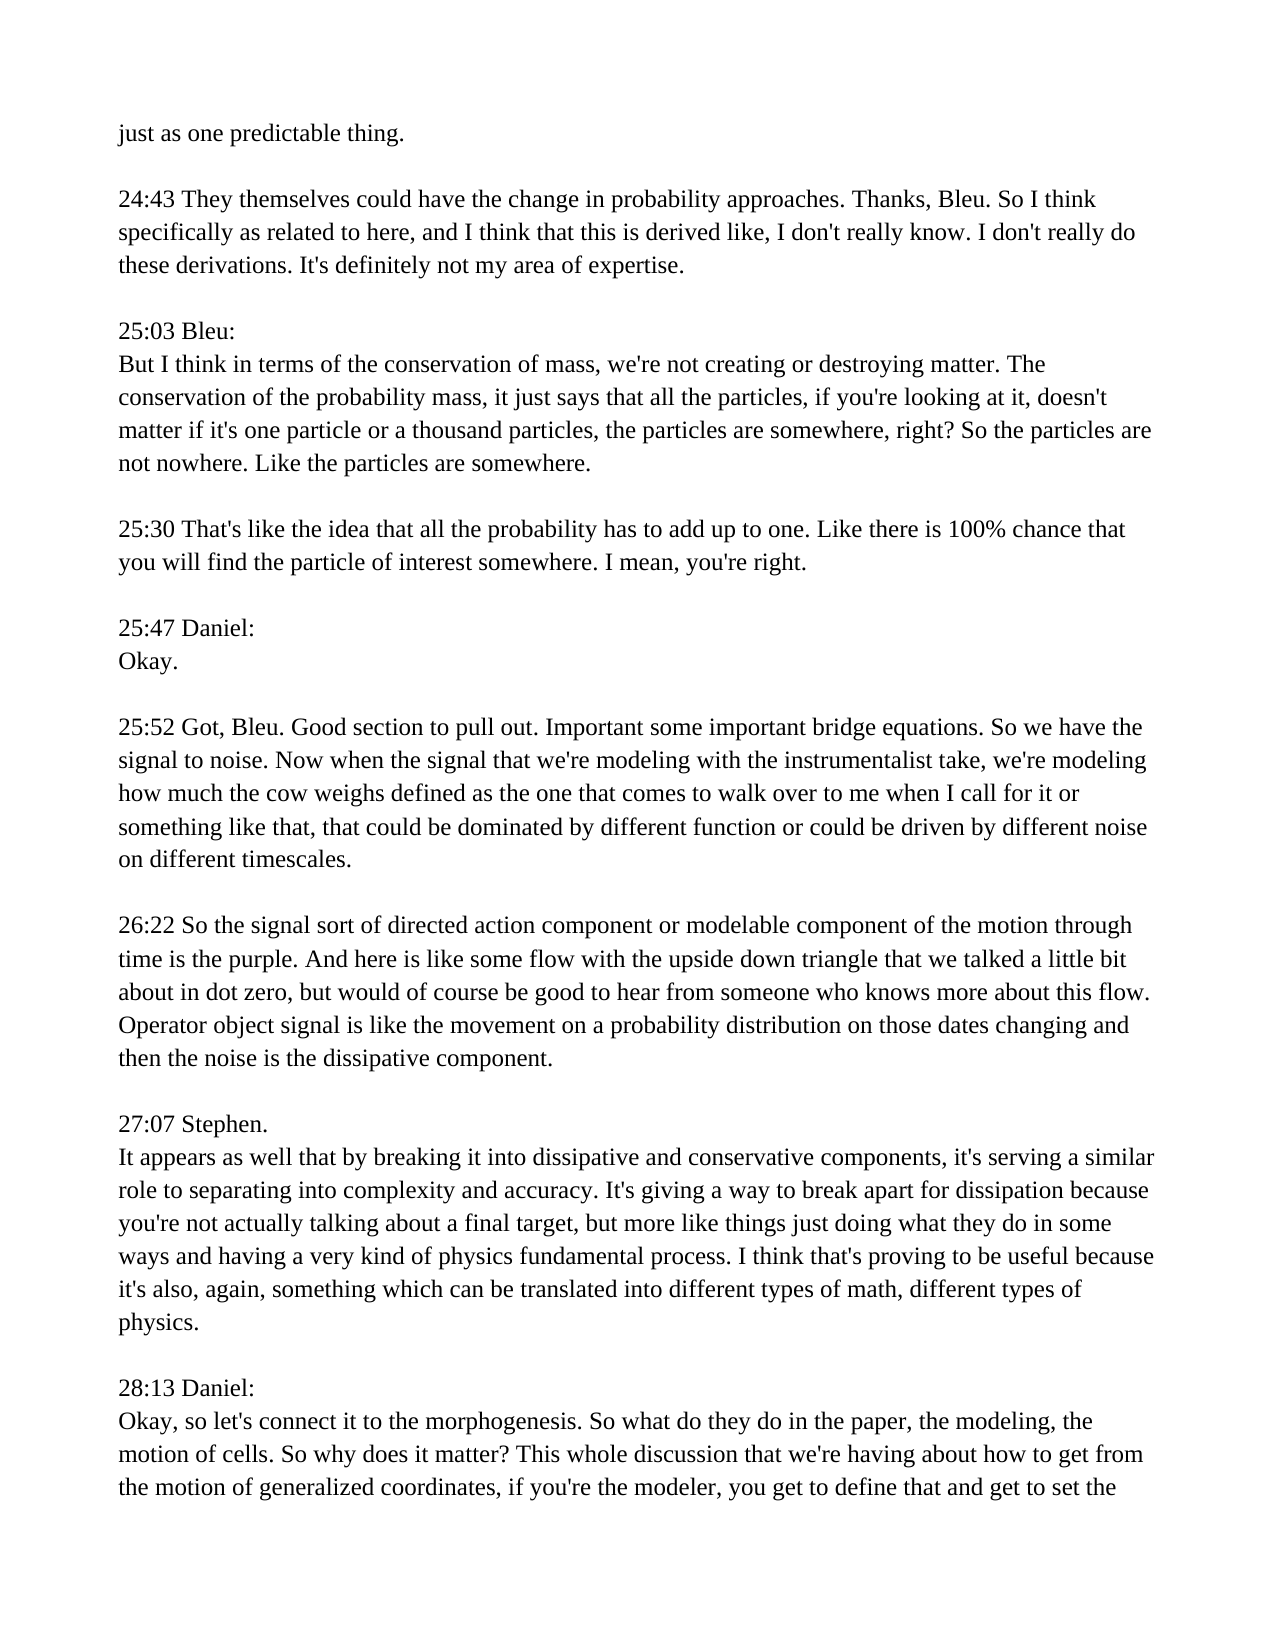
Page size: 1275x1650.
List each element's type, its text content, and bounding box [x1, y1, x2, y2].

text just as one predictable thing. 24:43 They themselves could have the change in probability approaches. Thanks, Bleu. So I think specifically as related to here, and I think that this is derived like, I don't really know. I don't really do these derivations. It's definitely not my area of expertise. 25:03 Bleu: But I think in terms of the conservation of mass, we're not creating or destroying matter. The conservation of the probability mass, it just says that all the particles, if you're looking at it, doesn't matter if it's one particle or a thousand particles, the particles are somewhere, right? So the particles are not nowhere. Like the particles are somewhere. 25:30 That's like the idea that all the probability has to add up to one. Like there is 100% chance that you will find the particle of interest somewhere. I mean, you're right. 25:47 Daniel: Okay. 25:52 Got, Bleu. Good section to pull out. Important some important bridge equations. So we have the signal to noise. Now when the signal that we're modeling with the instrumentalist take, we're modeling how much the cow weighs defined as the one that comes to walk over to me when I call for it or something like that, that could be dominated by different function or could be driven by different noise on different timescales. 26:22 So the signal sort of directed action component or modelable component of the motion through time is the purple. And here is like some flow with the upside down triangle that we talked a little bit about in dot zero, but would of course be good to hear from someone who knows more about this flow. Operator object signal is like the movement on a probability distribution on those dates changing and then the noise is the dissipative component. 27:07 Stephen. It appears as well that by breaking it into dissipative and conservative components, it's serving a similar role to separating into complexity and accuracy. It's giving a way to break apart for dissipation because you're not actually talking about a final target, but more like things just doing what they do in some ways and having a very kind of physics fundamental process. I think that's proving to be useful because it's also, again, something which can be translated into different types of math, different types of physics. 28:13 Daniel: Okay, so let's connect it to the morphogenesis. So what do they do in the paper, the modeling, the motion of cells. So why does it matter? This whole discussion that we're having about how to get from the motion of generalized coordinates, if you're the modeler, you get to define that and get to set the [118, 118, 1157, 1501]
